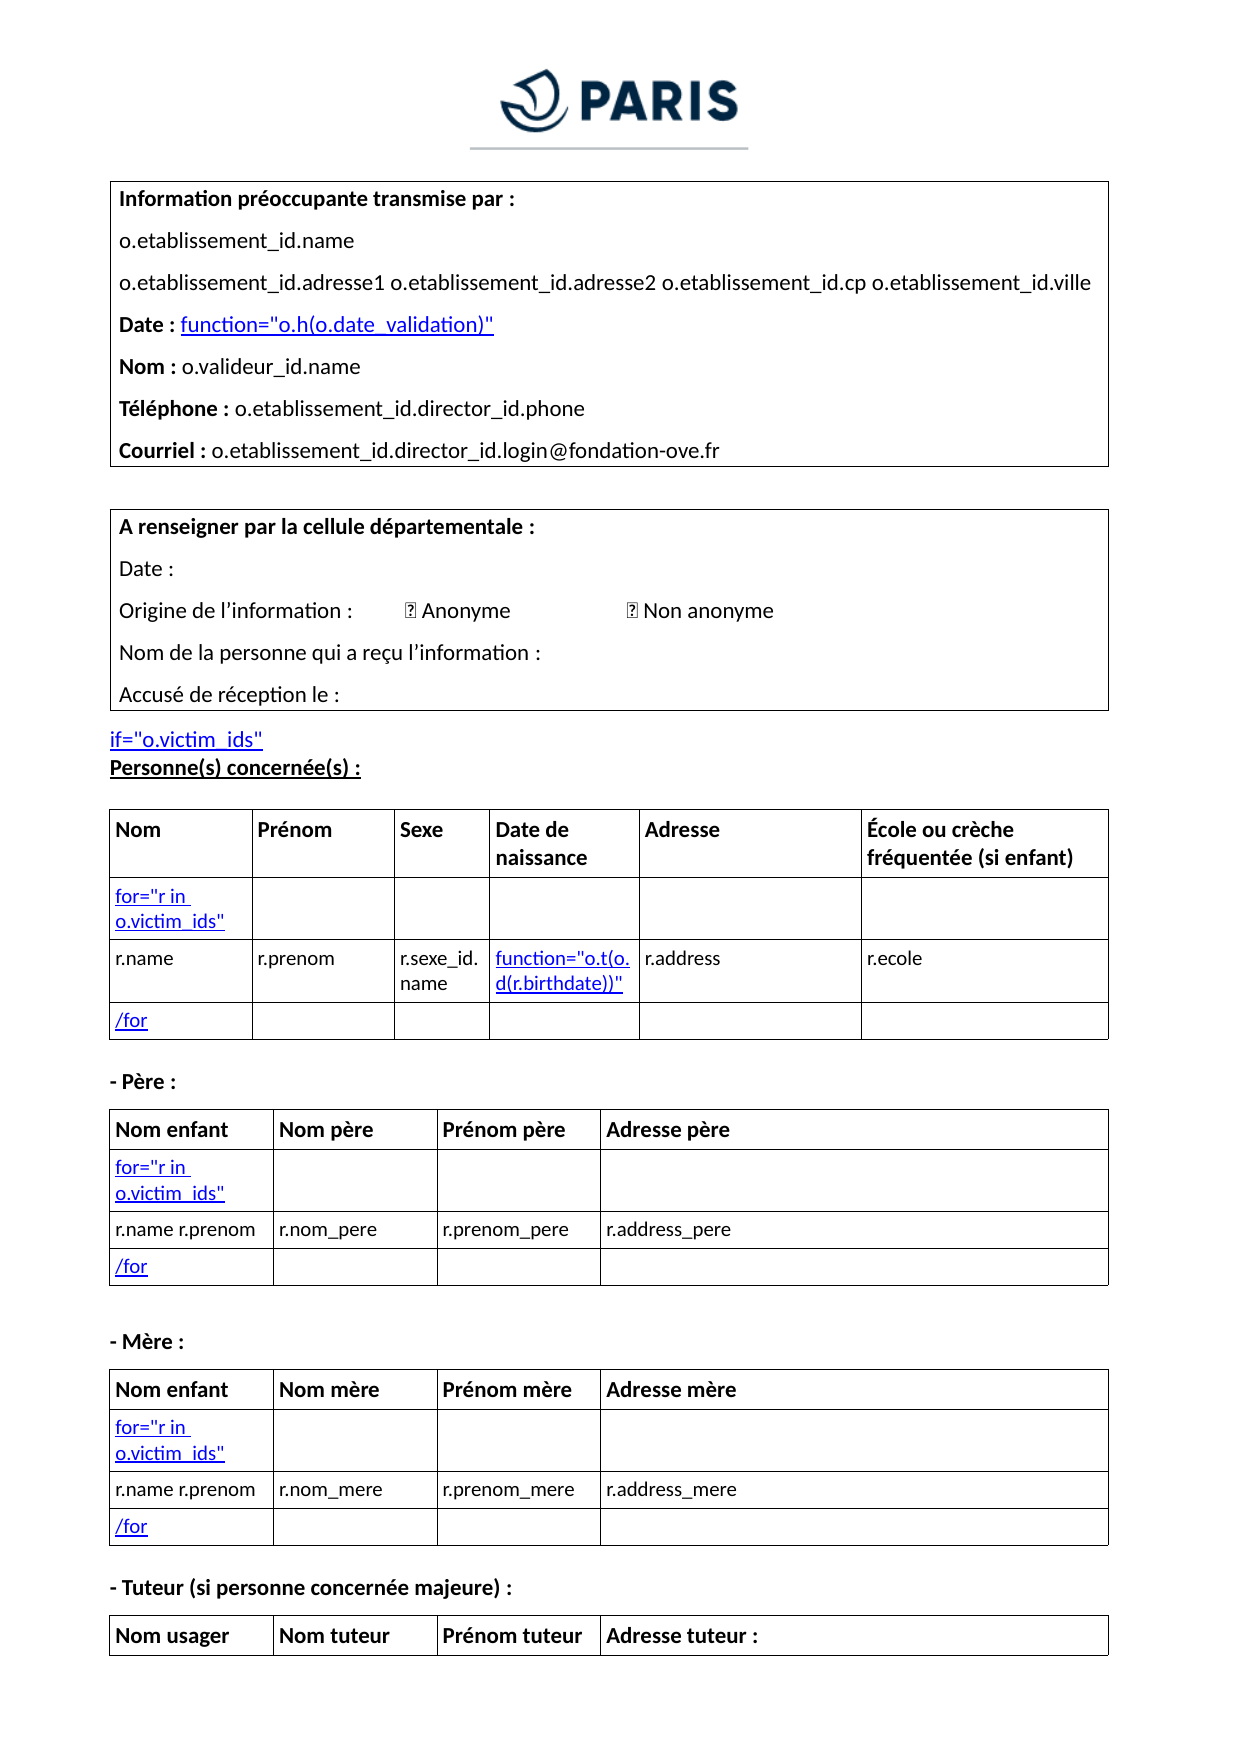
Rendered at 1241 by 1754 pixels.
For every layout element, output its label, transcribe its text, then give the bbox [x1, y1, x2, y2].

text - Père : [109, 1067, 1109, 1095]
table_cell [438, 1150, 600, 1211]
text - Tuteur (si personne concernée majeure) : [109, 1573, 1109, 1601]
table_header Prénom mère [438, 1370, 600, 1408]
table_cell r.address_pere [601, 1212, 1108, 1248]
table_cell r.prenom_mere [438, 1472, 600, 1508]
table_cell [601, 1249, 1108, 1285]
table_cell r.nom_pere [274, 1212, 437, 1248]
table_cell [862, 1003, 1108, 1039]
table_cell [862, 878, 1108, 939]
table_cell [601, 1150, 1108, 1211]
table_cell r.ecole [862, 940, 1108, 1002]
text Nom : o.valideur_id.name [111, 349, 1108, 380]
text Courriel : o.etablissement_id.director_id.login@fondation-ove.fr [111, 433, 1108, 466]
text A renseigner par la cellule départementale : [111, 510, 1108, 540]
text Date : function="o.h(o.date_validation)" [111, 307, 1108, 338]
text Accusé de réception le : [111, 677, 1108, 710]
table_cell r.name r.prenom [110, 1472, 273, 1508]
table_header Nom enfant [110, 1370, 273, 1408]
table_cell [438, 1410, 600, 1471]
text Date : [111, 551, 1108, 582]
table_cell function="o.t(o.d(r.birthdate))" [490, 940, 639, 1002]
table_cell [395, 878, 489, 939]
table_cell [438, 1249, 600, 1285]
table_cell [640, 878, 861, 939]
table_header Nom père [274, 1110, 437, 1148]
table_header Nom enfant [110, 1110, 273, 1148]
table_cell [253, 878, 394, 939]
table_cell [274, 1150, 437, 1211]
table_cell [274, 1249, 437, 1285]
table_cell [601, 1509, 1108, 1545]
table_cell [438, 1509, 600, 1545]
table_cell [640, 1003, 861, 1039]
table_header Date de naissance [490, 810, 639, 877]
table_cell for="r in o.victim_ids" [110, 878, 252, 939]
table_header Adresse [640, 810, 861, 877]
table_cell r.address_mere [601, 1472, 1108, 1508]
table_cell for="r in o.victim_ids" [110, 1410, 273, 1471]
table_cell [274, 1509, 437, 1545]
table_header Nom mère [274, 1370, 437, 1408]
table_cell r.name [110, 940, 252, 1002]
text Personne(s) concernée(s) : [109, 753, 1109, 781]
picture [469, 55, 749, 150]
table_header Nom usager [110, 1616, 273, 1654]
table_header École ou crèche fréquentée (si enfant) [862, 810, 1108, 877]
table_cell [395, 1003, 489, 1039]
text Téléphone : o.etablissement_id.director_id.phone [111, 391, 1108, 422]
table_header Nom tuteur [274, 1616, 437, 1654]
text Information préoccupante transmise par : [111, 182, 1108, 212]
text if="o.victim_ids" [109, 725, 1109, 753]
table_cell r.prenom [253, 940, 394, 1002]
table_cell r.prenom_pere [438, 1212, 600, 1248]
table_cell [274, 1410, 437, 1471]
table_cell [490, 878, 639, 939]
table_cell /for [110, 1249, 273, 1285]
table_cell r.sexe_id.name [395, 940, 489, 1002]
text Origine de l’information :  Anonyme  Non anonyme [111, 593, 1108, 624]
table_header Prénom tuteur [438, 1616, 600, 1654]
table_cell r.name r.prenom [110, 1212, 273, 1248]
table_header Adresse tuteur : [601, 1616, 1108, 1654]
table_header Nom [110, 810, 252, 877]
text o.etablissement_id.adresse1 o.etablissement_id.adresse2 o.etablissement_id.cp o.etablissement_id.ville [111, 265, 1108, 296]
table_cell /for [110, 1509, 273, 1545]
text o.etablissement_id.name [111, 223, 1108, 254]
table_header Prénom père [438, 1110, 600, 1148]
table_header Prénom [253, 810, 394, 877]
table_cell /for [110, 1003, 252, 1039]
text - Mère : [109, 1327, 1109, 1355]
table_header Adresse mère [601, 1370, 1108, 1408]
table_cell [490, 1003, 639, 1039]
table_cell [253, 1003, 394, 1039]
table_cell r.nom_mere [274, 1472, 437, 1508]
text Nom de la personne qui a reçu l’information : [111, 635, 1108, 666]
table_cell [601, 1410, 1108, 1471]
table_header Sexe [395, 810, 489, 877]
table_cell for="r in o.victim_ids" [110, 1150, 273, 1211]
table_cell r.address [640, 940, 861, 1002]
table_header Adresse père [601, 1110, 1108, 1148]
